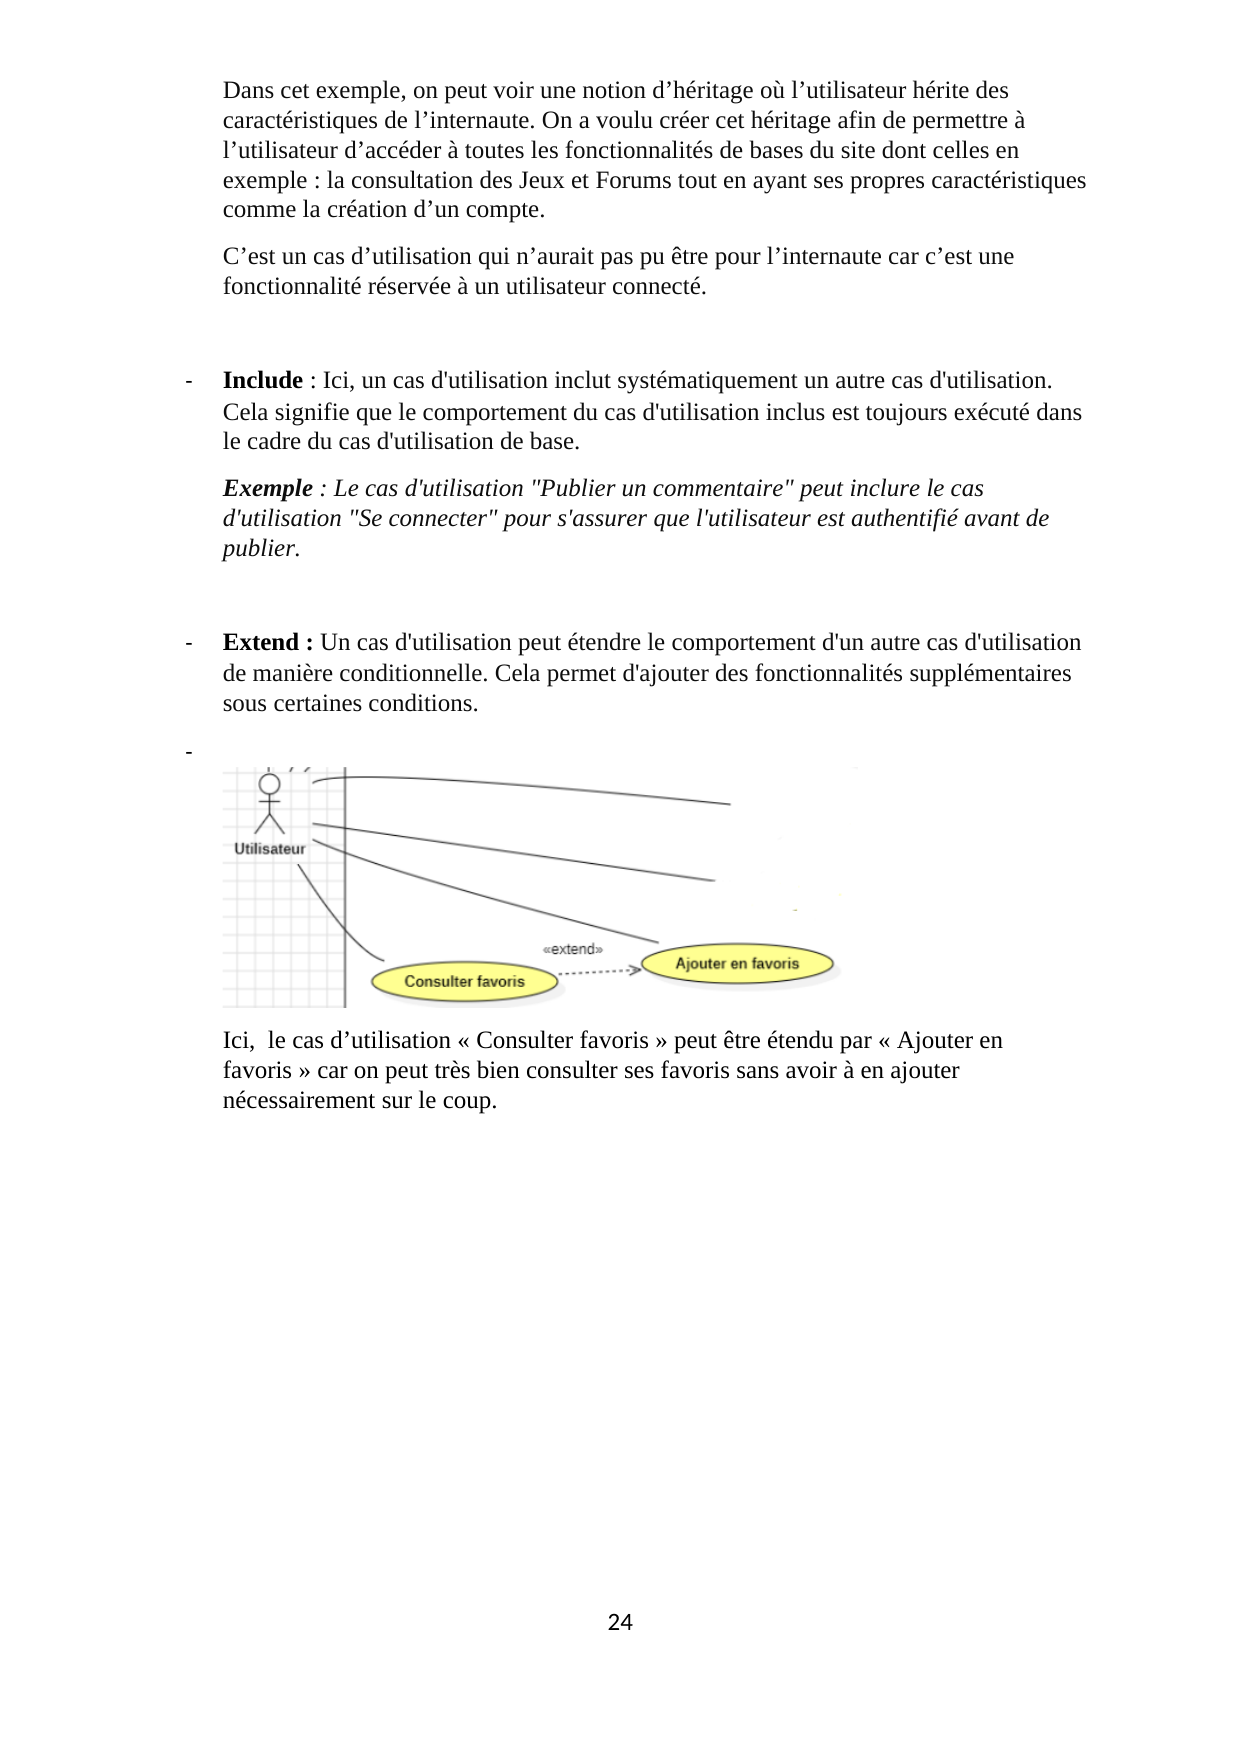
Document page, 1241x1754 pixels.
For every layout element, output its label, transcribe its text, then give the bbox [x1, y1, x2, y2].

list C’est un cas d’utilisation qui n’aurait pas pu être pour l’internaute car c’est une fonctionnalité réservée à un utilisateur connecté. [223, 241, 1093, 300]
list Dans cet exemple, on peut voir une notion d’héritage où l’utilisateur hérite des caractéristiques de l’internaute. On a voulu créer cet héritage afin de permettre à l’utilisateur d’accéder à toutes les fonctionnalités de bases du site dont celles en exemple : la consultation des Jeux et Forums tout en ayant ses propres caractéristiques comme la création d’un compte. [223, 75, 1093, 223]
list Extend : Un cas d'utilisation peut étendre le comportement d'un autre cas d'utilisation de manière conditionnelle. Cela permet d'ajouter des fonctionnalités supplémentaires sous certaines conditions. [185, 626, 1093, 717]
list Exemple : Le cas d'utilisation "Publier un commentaire" peut inclure le cas d'utilisation "Se connecter" pour s'assurer que l'utilisateur est authentifié avant de publier. [223, 473, 1093, 562]
list Include : Ici, un cas d'utilisation inclut systématiquement un autre cas d'utilisation. Cela signifie que le comportement du cas d'utilisation inclus est toujours exécuté dans le cadre du cas d'utilisation de base. [185, 364, 1093, 455]
list Ici, le cas d’utilisation « Consulter favoris » peut être étendu par « Ajouter en favoris » car on peut très bien consulter ses favoris sans avoir à en ajouter nécessairement sur le coup. [223, 1026, 1093, 1114]
